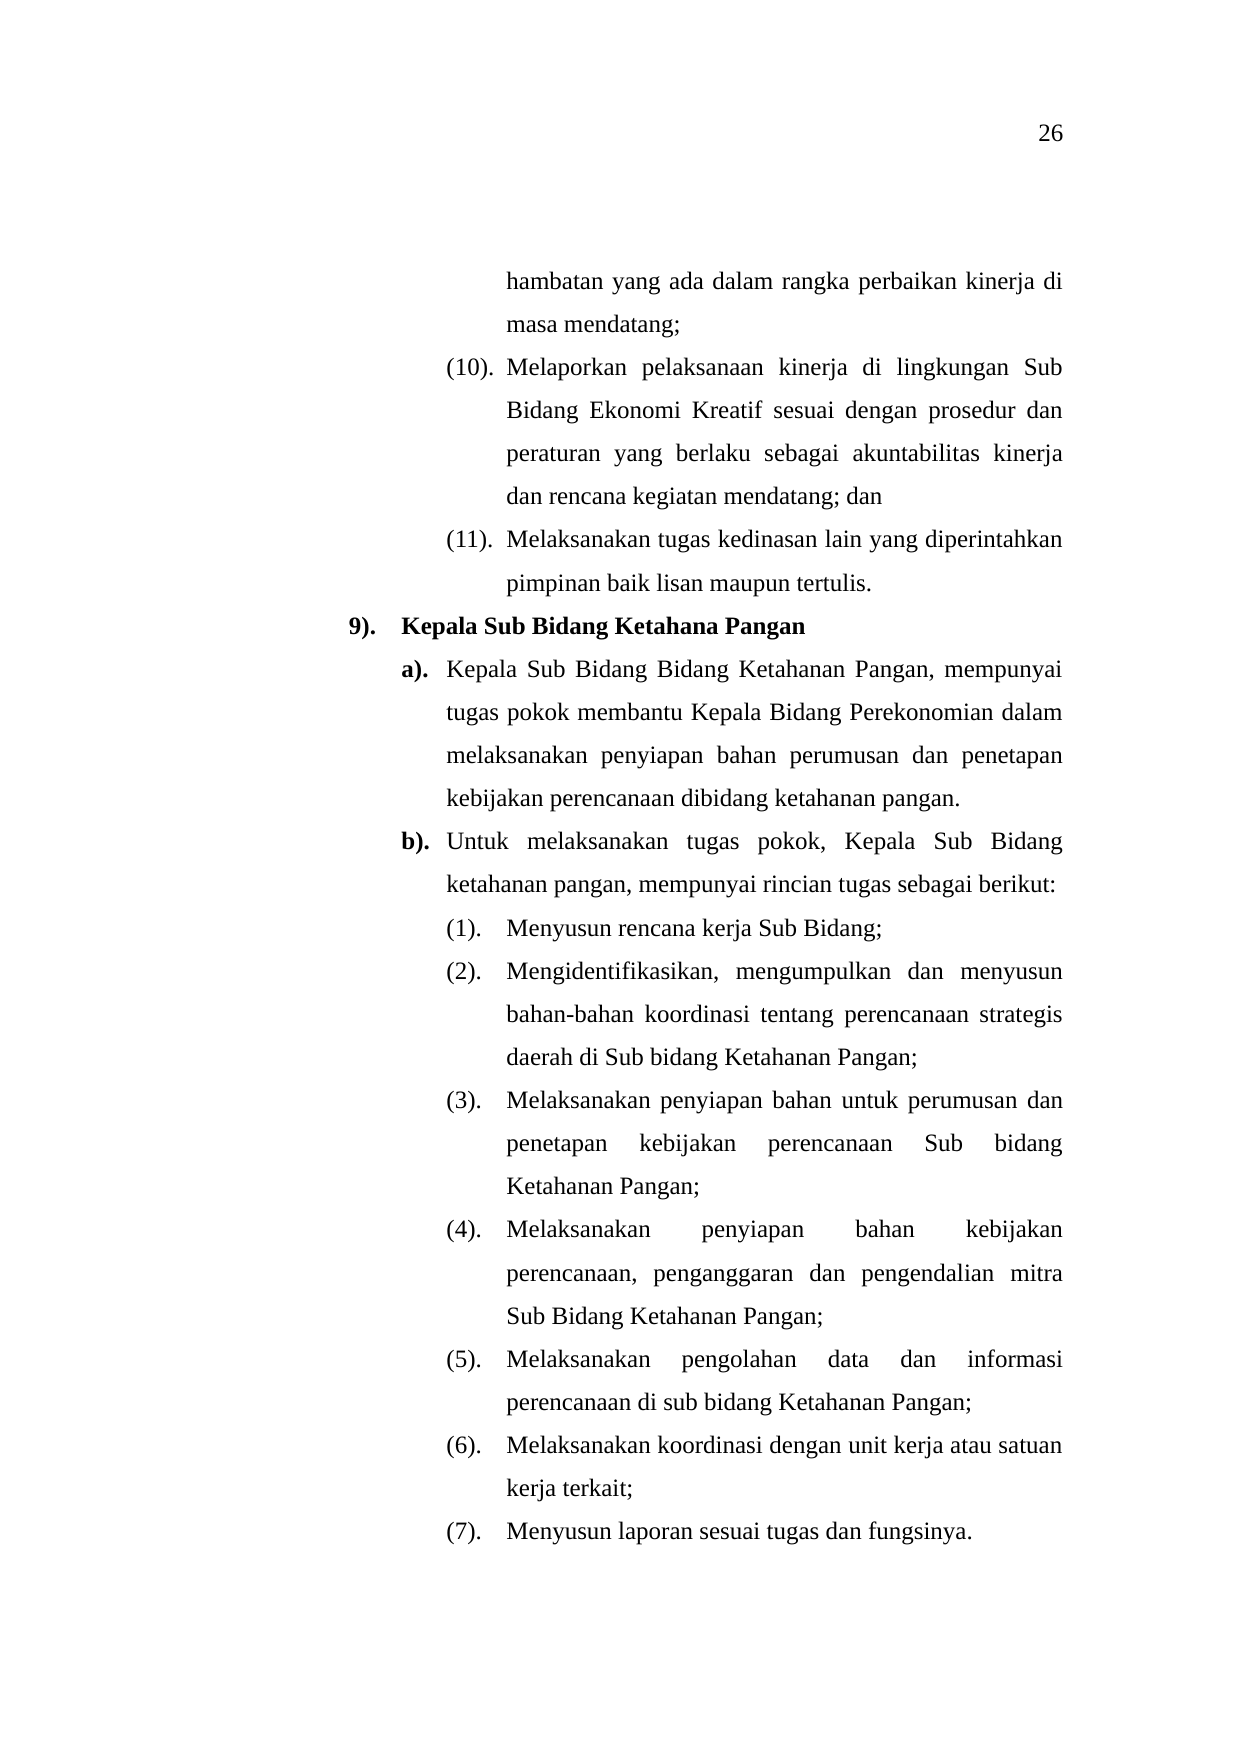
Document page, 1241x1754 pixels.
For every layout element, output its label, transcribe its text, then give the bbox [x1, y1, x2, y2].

list Melaksanakan tugas kedinasan lain yang diperintahkan pimpinan baik lisan maupun tertulis. [446, 524, 1063, 596]
list Menyusun laporan sesuai tugas dan fungsinya. [446, 1516, 1063, 1545]
list Melaksanakan penyiapan bahan untuk perumusan dan penetapan kebijakan perencanaan Sub bidang Ketahanan Pangan; [446, 1085, 1063, 1200]
list Melaksanakan pengolahan data dan informasi perencanaan di sub bidang Ketahanan Pangan; [446, 1344, 1063, 1416]
list Melaksanakan penyiapan bahan kebijakan perencanaan, penganggaran dan pengendalian mitra Sub Bidang Ketahanan Pangan; [446, 1214, 1063, 1329]
list hambatan yang ada dalam rangka perbaikan kinerja di masa mendatang; [446, 266, 1063, 338]
list Melaksanakan koordinasi dengan unit kerja atau satuan kerja terkait; [446, 1430, 1063, 1502]
list Kepala Sub Bidang Bidang Ketahanan Pangan, mempunyai tugas pokok membantu Kepala Bidang Perekonomian dalam melaksanakan penyiapan bahan perumusan dan penetapan kebijakan perencanaan dibidang ketahanan pangan. [401, 654, 1063, 812]
list Menyusun rencana kerja Sub Bidang; [446, 913, 1063, 941]
list Melaporkan pelaksanaan kinerja di lingkungan Sub Bidang Ekonomi Kreatif sesuai dengan prosedur dan peraturan yang berlaku sebagai akuntabilitas kinerja dan rencana kegiatan mendatang; dan [446, 352, 1063, 510]
list Mengidentifikasikan, mengumpulkan dan menyusun bahan-bahan koordinasi tentang perencanaan strategis daerah di Sub bidang Ketahanan Pangan; [446, 956, 1063, 1071]
list Untuk melaksanakan tugas pokok, Kepala Sub Bidang ketahanan pangan, mempunyai rincian tugas sebagai berikut: [401, 826, 1063, 898]
list Kepala Sub Bidang Ketahana Pangan [349, 611, 1063, 639]
